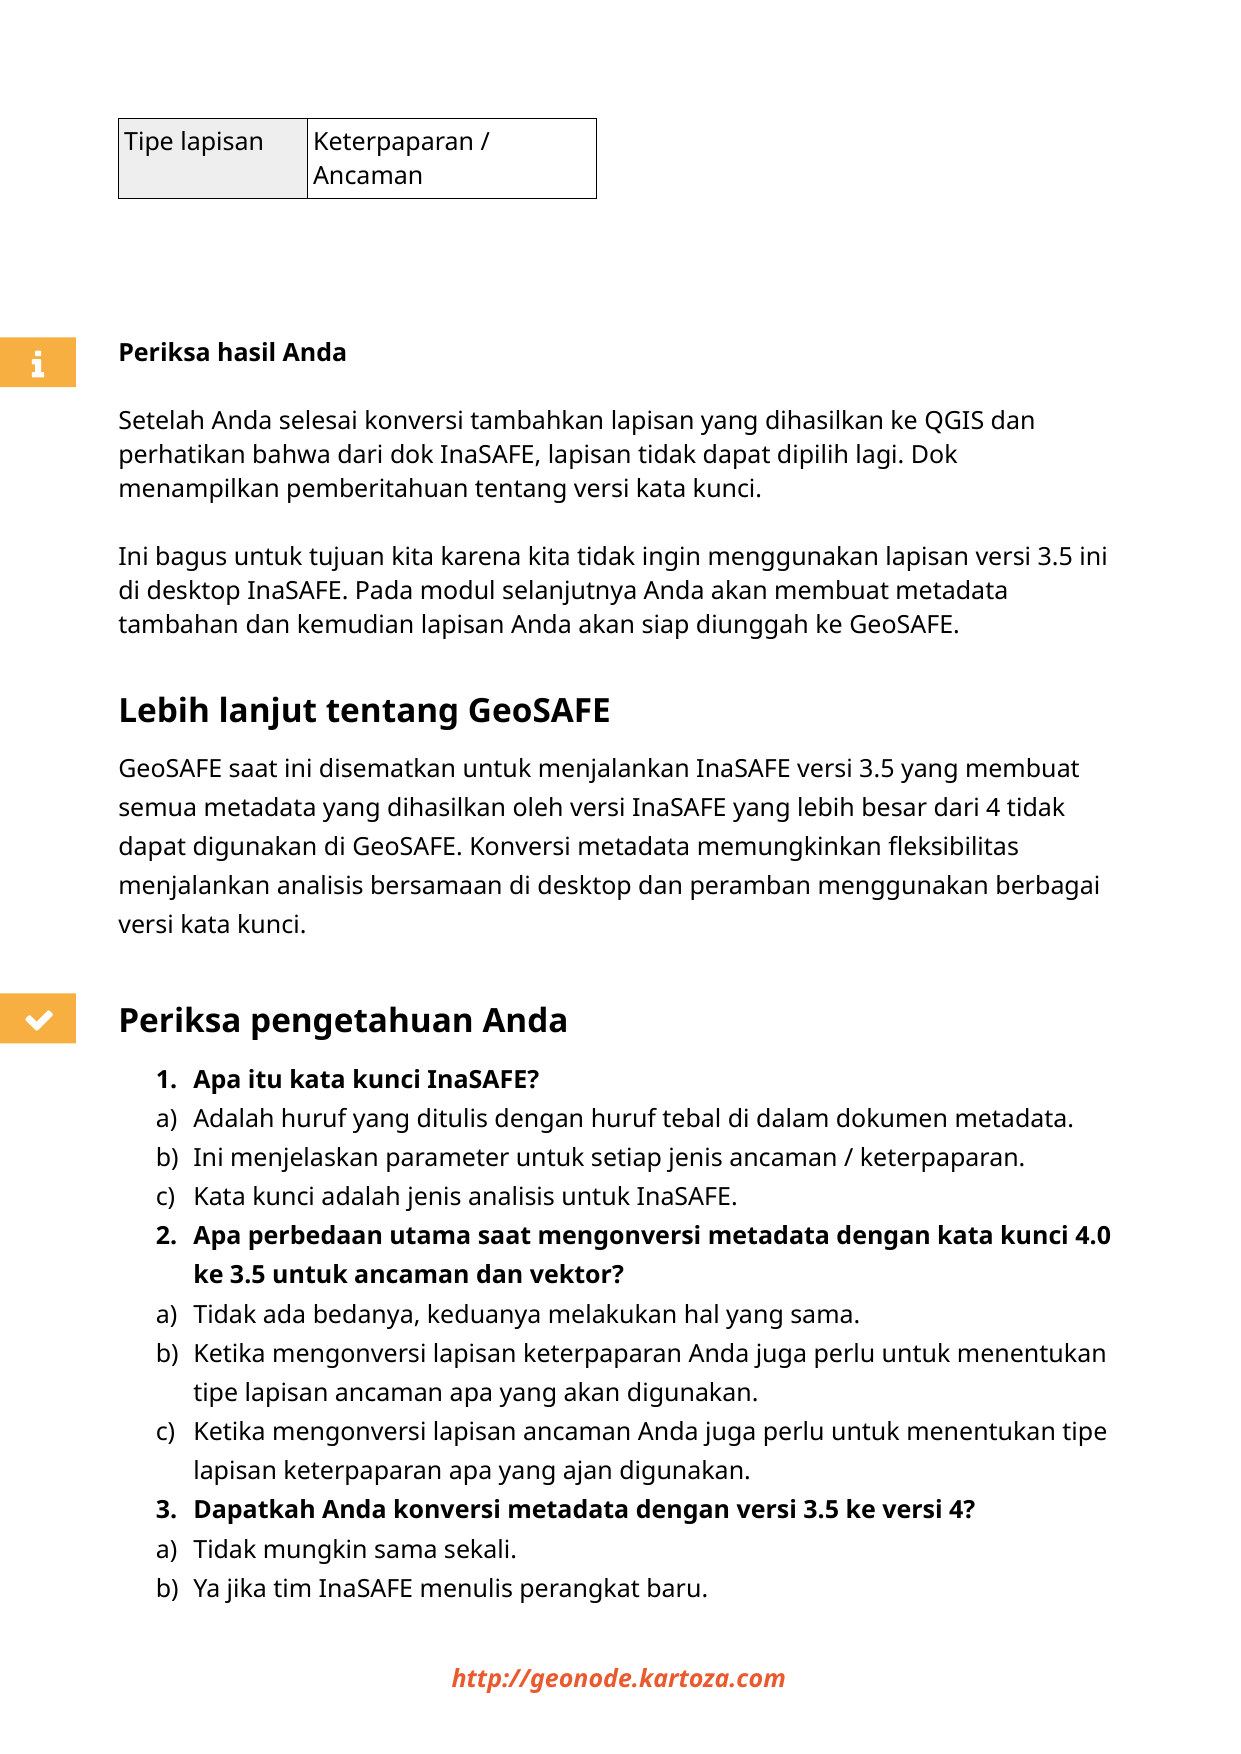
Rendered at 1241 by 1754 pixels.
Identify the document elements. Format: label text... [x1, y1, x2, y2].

list Dapatkah Anda konversi metadata dengan versi 3.5 ke versi 4? [156, 1492, 1122, 1526]
subtitle Lebih lanjut tentang GeoSAFE [118, 687, 1122, 732]
list Apa perbedaan utama saat mengonversi metadata dengan kata kunci 4.0 ke 3.5 untuk ancaman dan vektor? [156, 1218, 1122, 1291]
table_cell Tipe lapisan [119, 119, 307, 198]
text Ini bagus untuk tujuan kita karena kita tidak ingin menggunakan lapisan versi 3.5 ini di desktop InaSAFE. Pada modul selanjutnya Anda akan membuat metadata tambahan dan kemudian lapisan Anda akan siap diunggah ke GeoSAFE. [118, 538, 1122, 641]
list Ketika mengonversi lapisan keterpaparan Anda juga perlu untuk menentukan tipe lapisan ancaman apa yang akan digunakan. [156, 1335, 1122, 1409]
list Ya jika tim InaSAFE menulis perangkat baru. [156, 1570, 1122, 1604]
list Adalah huruf yang ditulis dengan huruf tebal di dalam dokumen metadata. [156, 1100, 1122, 1134]
text Setelah Anda selesai konversi tambahkan lapisan yang dihasilkan ke QGIS dan perhatikan bahwa dari dok InaSAFE, lapisan tidak dapat dipilih lagi. Dok menampilkan pemberitahuan tentang versi kata kunci. [118, 402, 1122, 504]
list Tidak mungkin sama sekali. [156, 1531, 1122, 1565]
table_cell Keterpaparan / Ancaman [308, 119, 596, 198]
text Periksa hasil Anda [118, 334, 1122, 368]
list Tidak ada bedanya, keduanya melakukan hal yang sama. [156, 1296, 1122, 1330]
list Apa itu kata kunci InaSAFE? [156, 1061, 1122, 1095]
list Kata kunci adalah jenis analisis untuk InaSAFE. [156, 1179, 1122, 1213]
text GeoSAFE saat ini disematkan untuk menjalankan InaSAFE versi 3.5 yang membuat semua metadata yang dihasilkan oleh versi InaSAFE yang lebih besar dari 4 tidak dapat digunakan di GeoSAFE. Konversi metadata memungkinkan fleksibilitas menjalankan analisis bersamaan di desktop dan peramban menggunakan berbagai versi kata kunci. [118, 751, 1122, 941]
subtitle Periksa pengetahuan Anda [118, 997, 1122, 1043]
list Ketika mengonversi lapisan ancaman Anda juga perlu untuk menentukan tipe lapisan keterpaparan apa yang ajan digunakan. [156, 1414, 1122, 1487]
list Ini menjelaskan parameter untuk setiap jenis ancaman / keterpaparan. [156, 1139, 1122, 1174]
